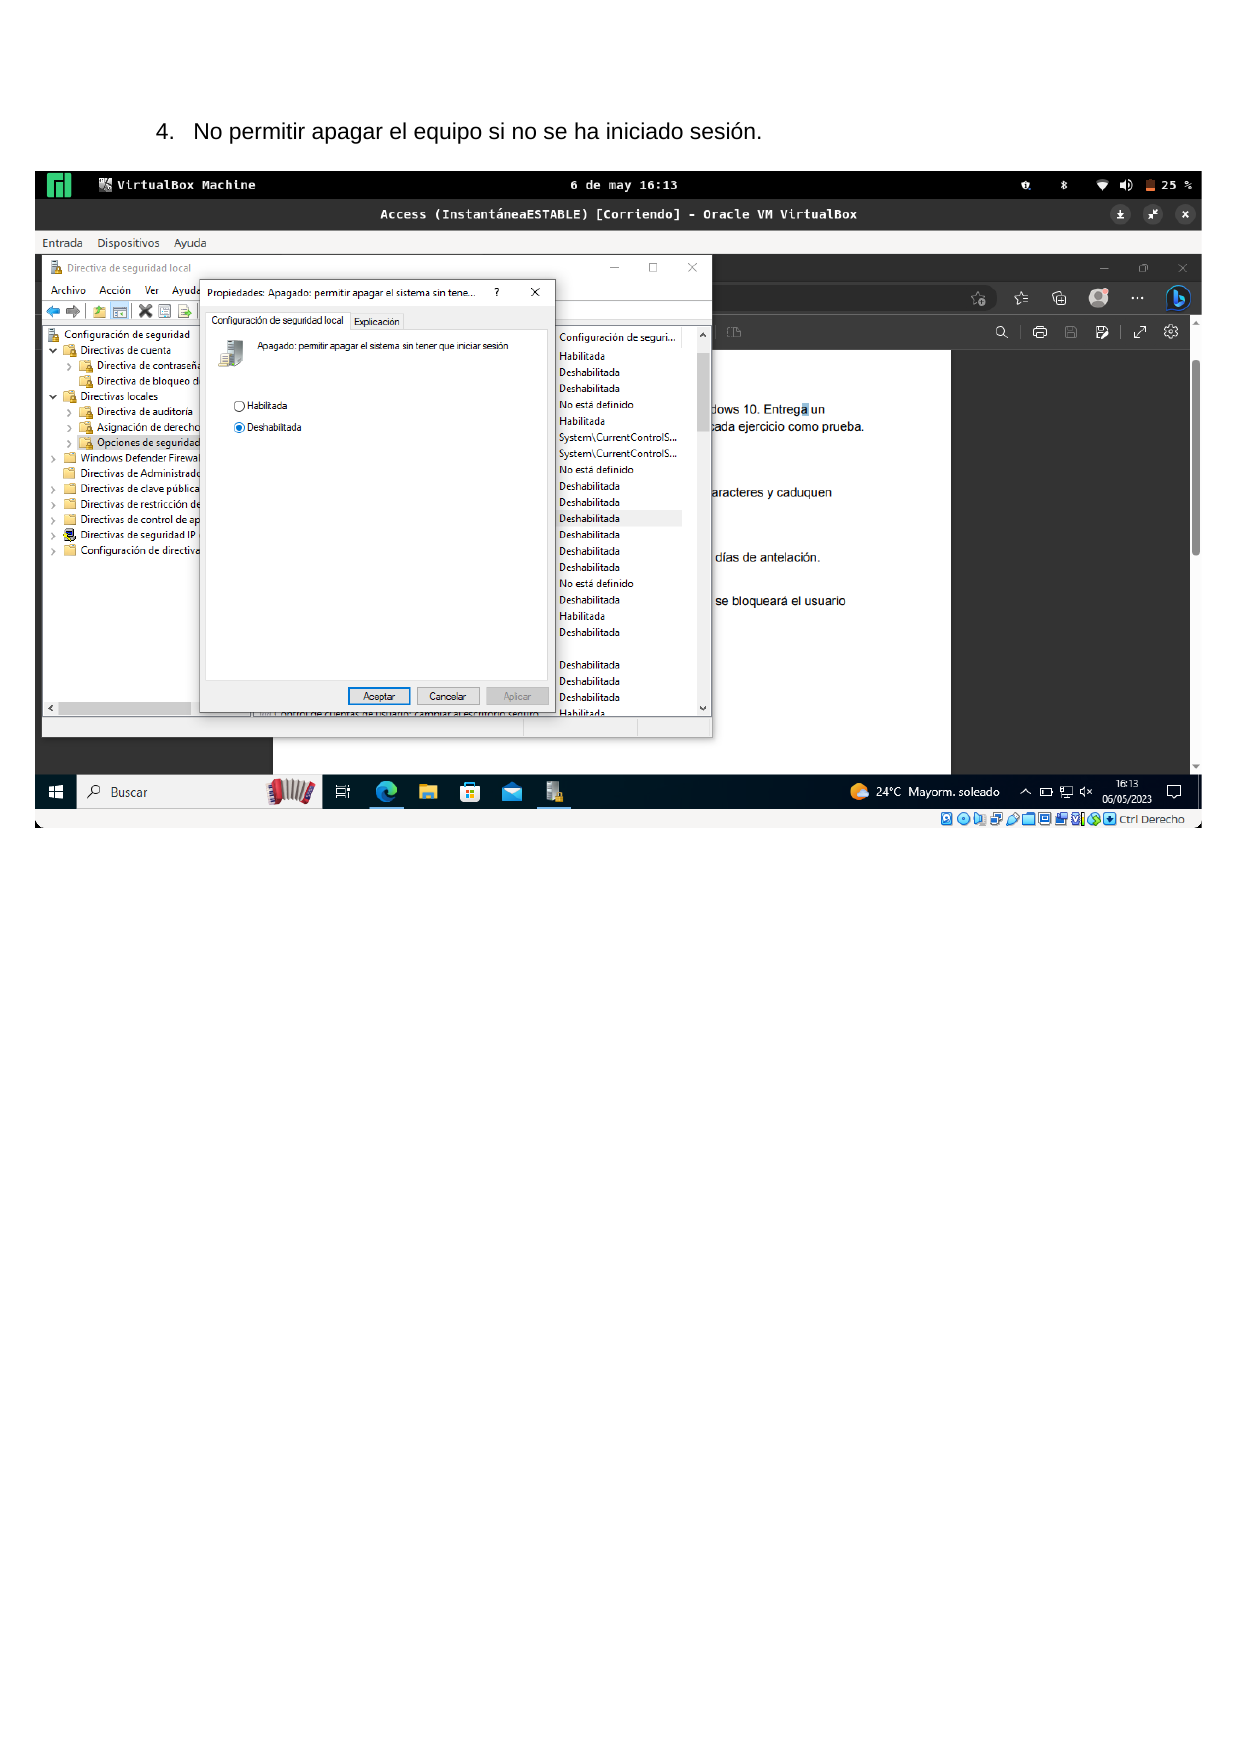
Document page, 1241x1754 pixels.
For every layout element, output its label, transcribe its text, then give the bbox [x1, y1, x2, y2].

picture [35, 171, 1202, 828]
list No permitir apagar el equipo si no se ha iniciado sesión. [156, 118, 1122, 171]
